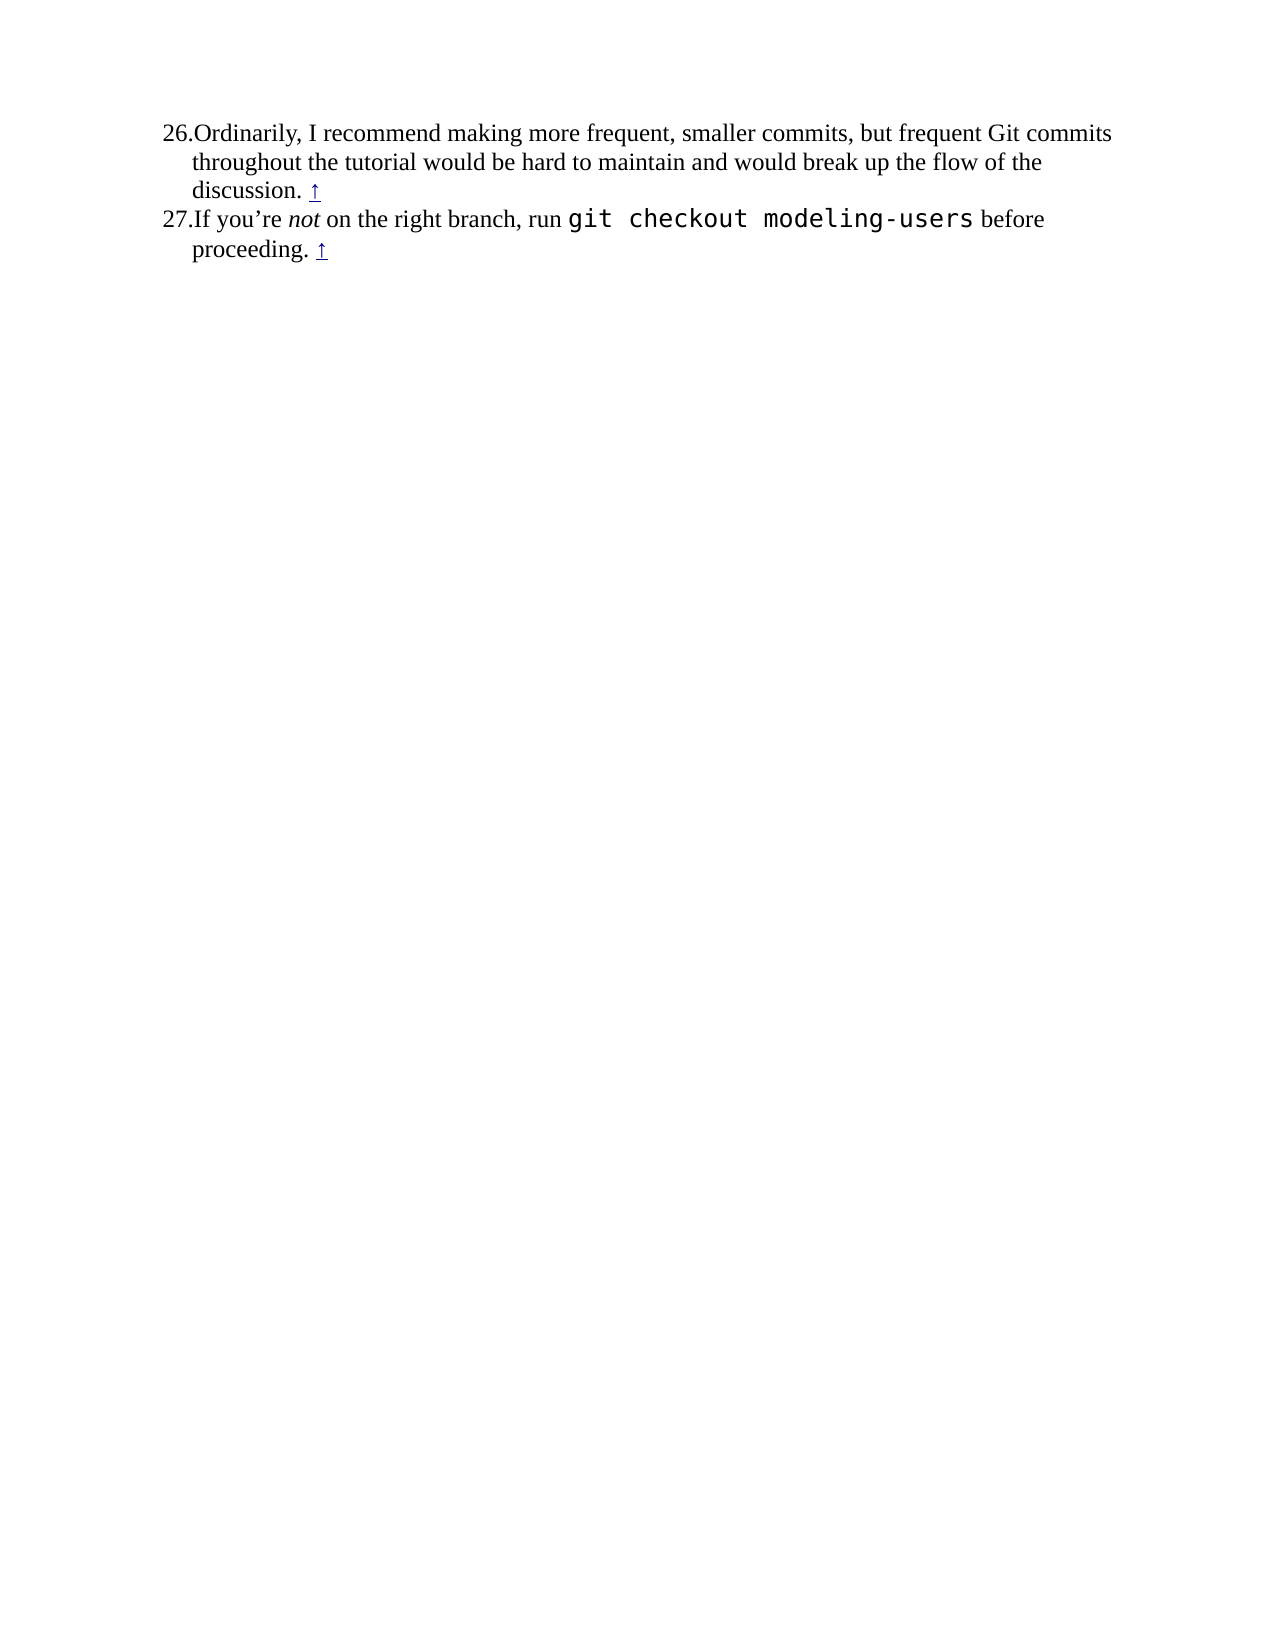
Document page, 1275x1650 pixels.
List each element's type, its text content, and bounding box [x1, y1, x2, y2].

list If you’re not on the right branch, run git checkout modeling-users before proceeding. ↑ [162, 204, 1157, 262]
list Ordinarily, I recommend making more frequent, smaller commits, but frequent Git commits throughout the tutorial would be hard to maintain and would break up the flow of the discussion. ↑ [162, 118, 1157, 204]
